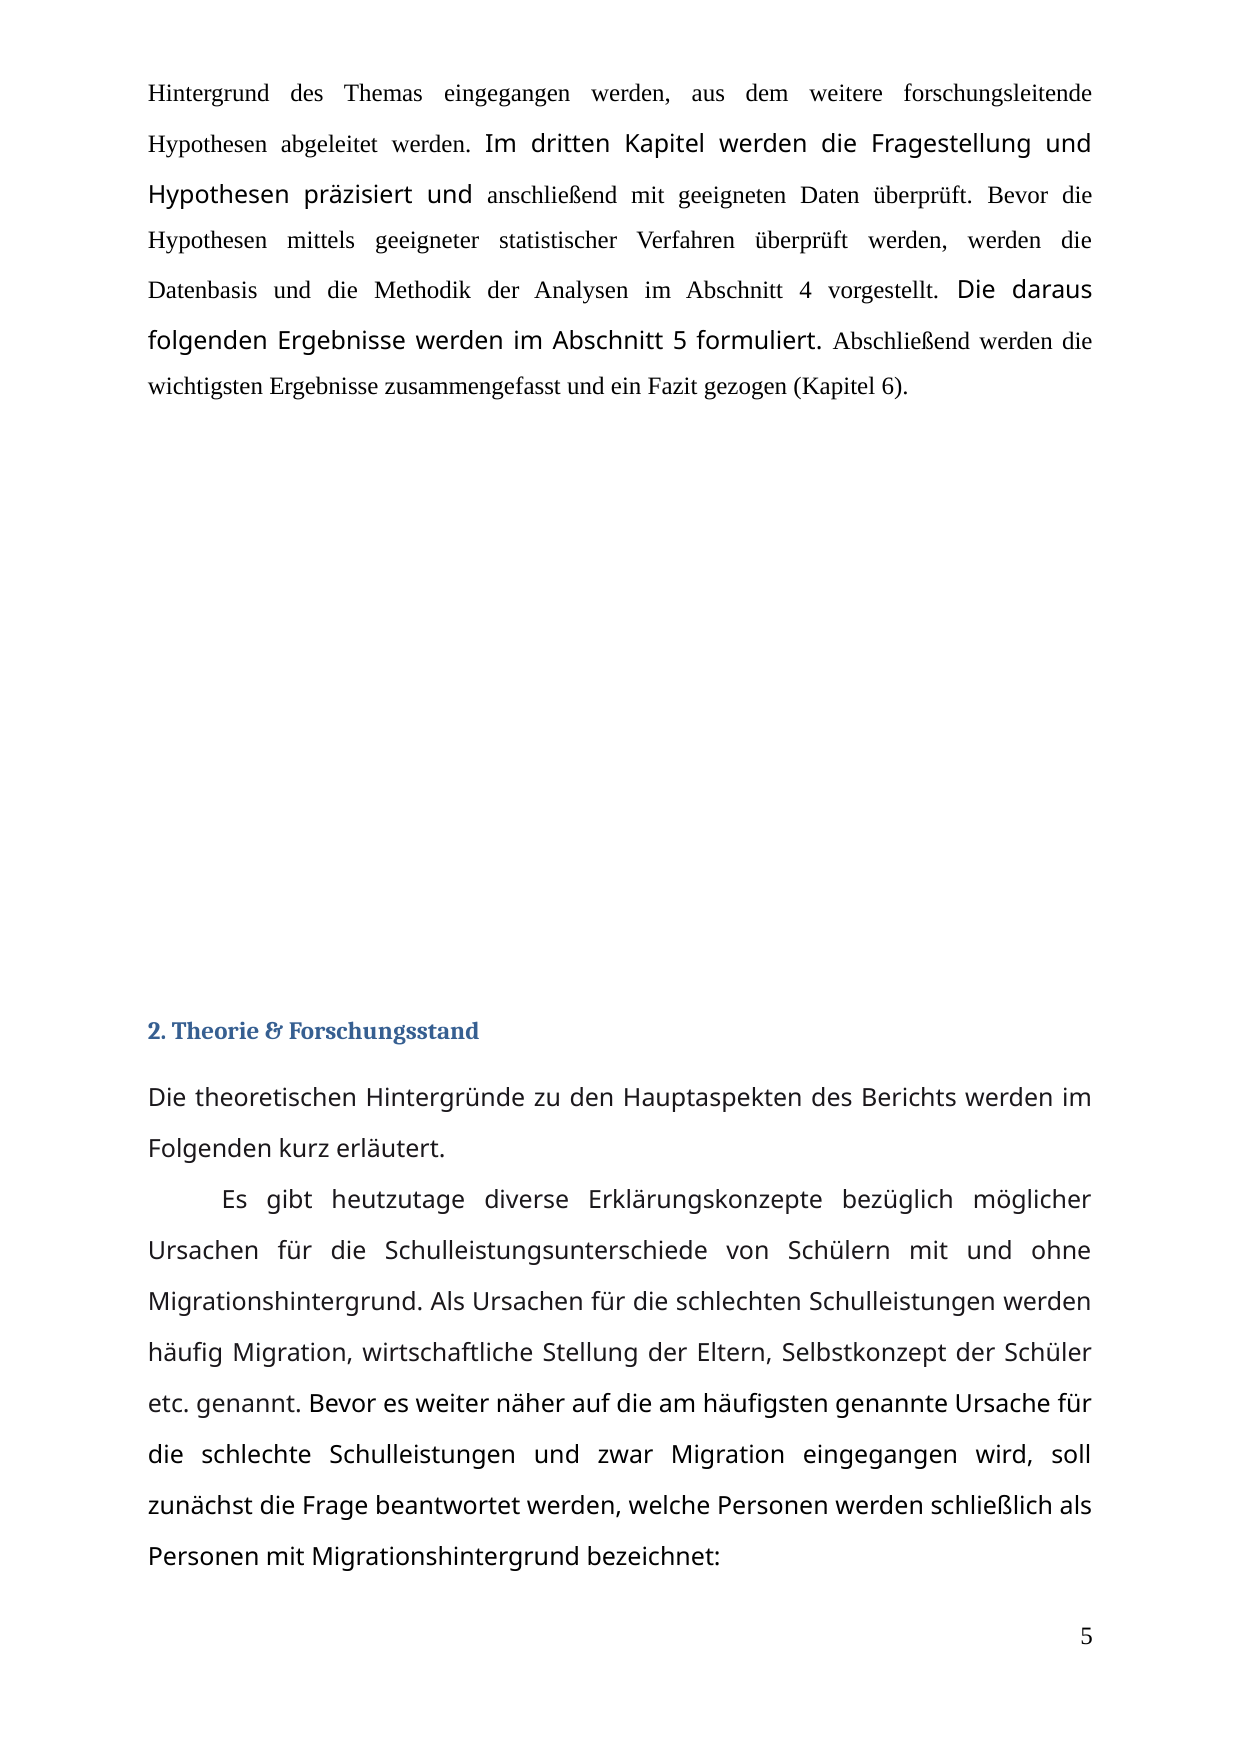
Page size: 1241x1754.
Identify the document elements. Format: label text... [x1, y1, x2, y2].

text Hintergrund des Themas eingegangen werden, aus dem weitere forschungsleitende Hypothesen abgeleitet werden. Im dritten Kapitel werden die Fragestellung und Hypothesen präzisiert und anschließend mit geeigneten Daten überprüft. Bevor die Hypothesen mittels geeigneter statistischer Verfahren überprüft werden, werden die Datenbasis und die Methodik der Analysen im Abschnitt 4 vorgestellt. Die daraus folgenden Ergebnisse werden im Abschnitt 5 formuliert. Abschließend werden die wichtigsten Ergebnisse zusammengefasst und ein Fazit gezogen (Kapitel 6). [148, 75, 1093, 399]
text Die theoretischen Hintergründe zu den Hauptaspekten des Berichts werden im Folgenden kurz erläutert. [148, 1079, 1093, 1165]
text Es gibt heutzutage diverse Erklärungskonzepte bezüglich möglicher Ursachen für die Schulleistungsunterschiede von Schülern mit und ohne Migrationshintergrund. Als Ursachen für die schlechten Schulleistungen werden häufig Migration, wirtschaftliche Stellung der Eltern, Selbstkonzept der Schüler etc. genannt. Bevor es weiter näher auf die am häufigsten genannte Ursache für die schlechte Schulleistungen und zwar Migration eingegangen wird, soll zunächst die Frage beantwortet werden, welche Personen werden schließlich als Personen mit Migrationshintergrund bezeichnet: [148, 1182, 1093, 1573]
subtitle 2. Theorie & Forschungsstand [148, 1017, 1093, 1046]
